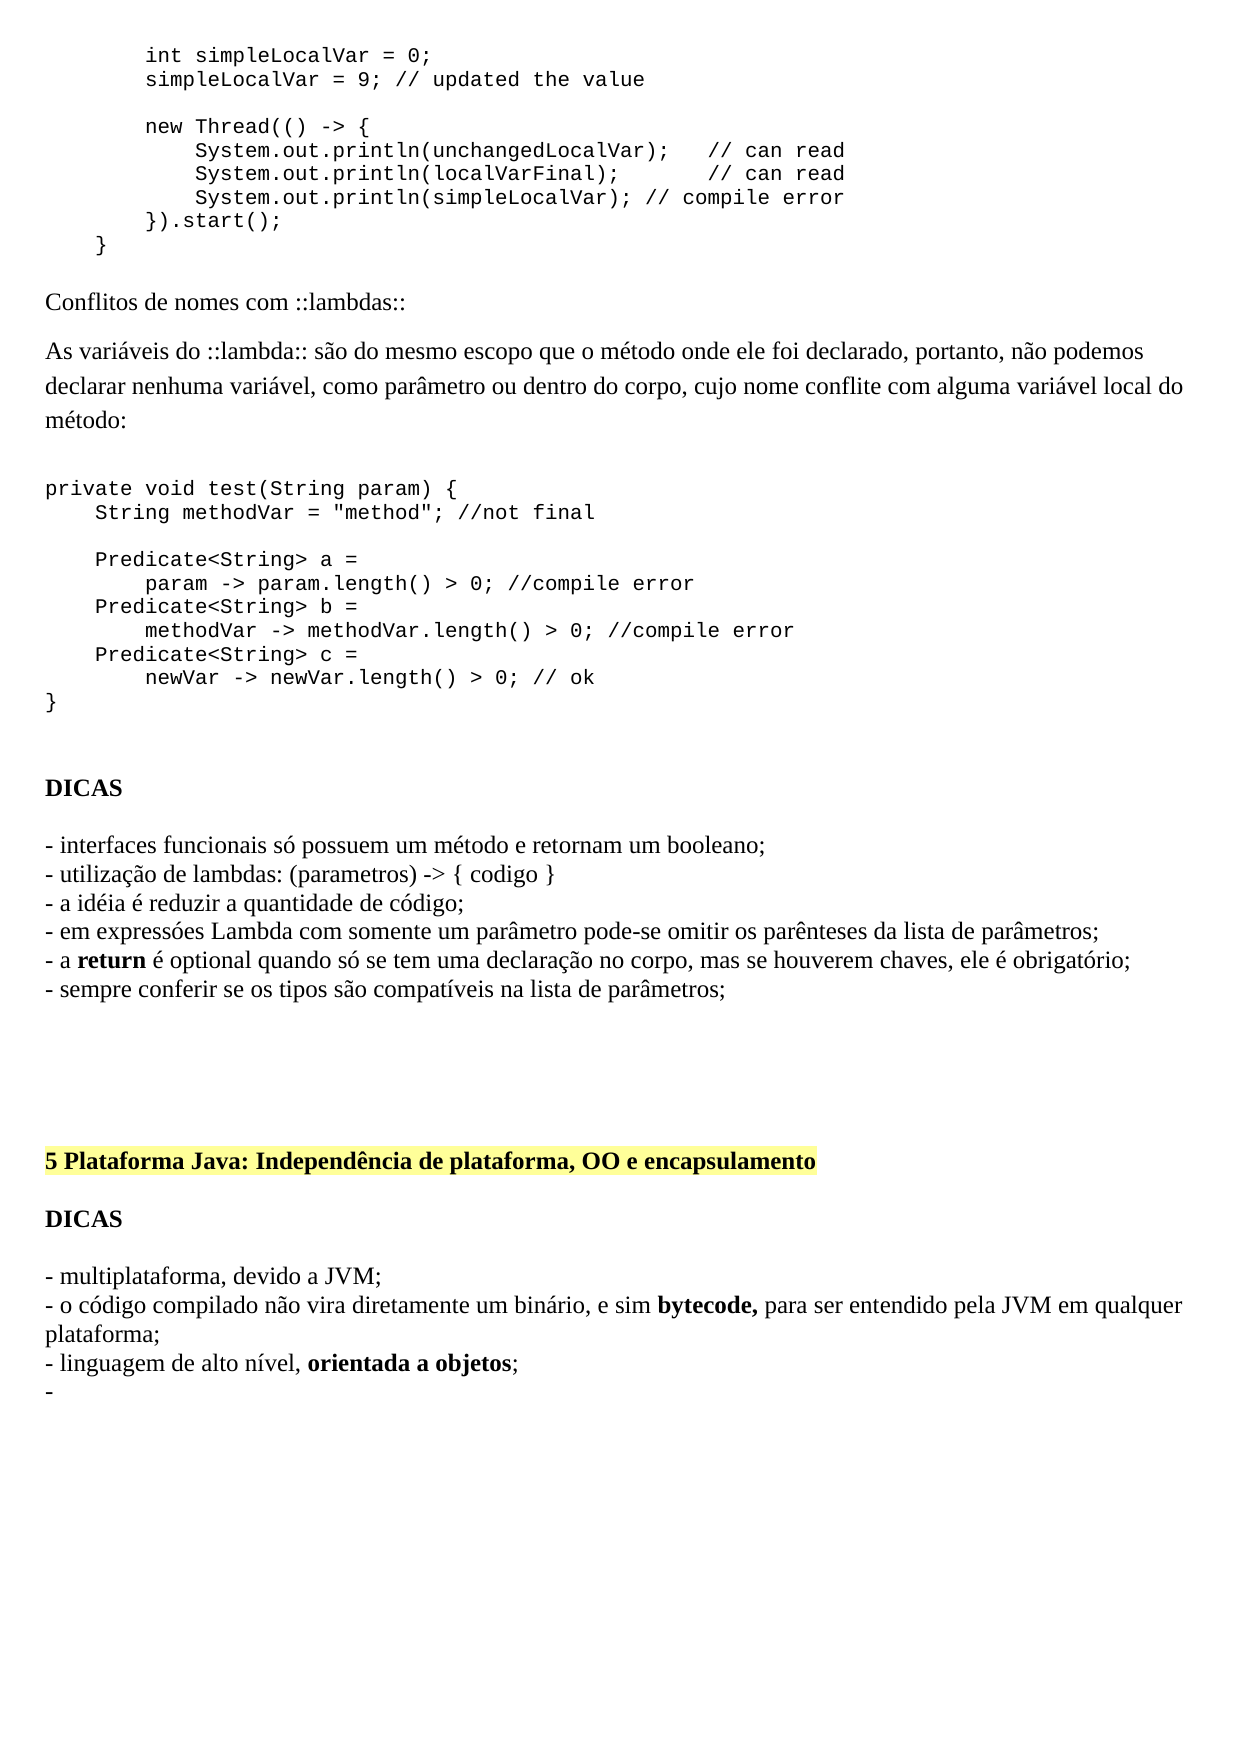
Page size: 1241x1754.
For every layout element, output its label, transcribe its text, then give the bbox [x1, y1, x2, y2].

text - a return é optional quando só se tem uma declaração no corpo, mas se houverem chaves, ele é obrigatório; [45, 945, 1196, 974]
text } [45, 234, 1196, 258]
text }).start(); [45, 211, 1196, 234]
text private void test(String param) { [45, 478, 1196, 502]
text System.out.println(localVarFinal); // can read [45, 163, 1196, 187]
text - interfaces funcionais só possuem um método e retornam um booleano; [45, 830, 1196, 859]
text newVar -> newVar.length() > 0; // ok [45, 667, 1196, 691]
text new Thread(() -> { [45, 116, 1196, 139]
text param -> param.length() > 0; //compile error [45, 573, 1196, 596]
text methodVar -> methodVar.length() > 0; //compile error [45, 620, 1196, 643]
text Predicate<String> b = [45, 596, 1196, 620]
text - multiplataforma, devido a JVM; [45, 1261, 1196, 1290]
text String methodVar = "method"; //not final [45, 502, 1196, 525]
text DICAS [45, 1204, 1196, 1233]
text simpleLocalVar = 9; // updated the value [45, 69, 1196, 92]
text } [45, 691, 1196, 714]
text DICAS [45, 773, 1196, 801]
text - a idéia é reduzir a quantidade de código; [45, 888, 1196, 916]
text Conflitos de nomes com ::lambdas:: [45, 287, 1196, 316]
text - sempre conferir se os tipos são compatíveis na lista de parâmetros; [45, 974, 1196, 1003]
text - o código compilado não vira diretamente um binário, e sim bytecode, para ser entendido pela JVM em qualquer plataforma; [45, 1290, 1196, 1348]
text - [45, 1376, 1196, 1405]
text Predicate<String> c = [45, 643, 1196, 667]
text System.out.println(unchangedLocalVar); // can read [45, 139, 1196, 163]
text Predicate<String> a = [45, 549, 1196, 573]
text 5 Plataforma Java: Independência de plataforma, OO e encapsulamento [45, 1146, 1196, 1175]
text - utilização de lambdas: (parametros) -> { codigo } [45, 859, 1196, 888]
text System.out.println(simpleLocalVar); // compile error [45, 187, 1196, 211]
text As variáveis do ::lambda:: são do mesmo escopo que o método onde ele foi declarado, portanto, não podemos declarar nenhuma variável, como parâmetro ou dentro do corpo, cujo nome conflite com alguma variável local do método: [45, 336, 1196, 434]
text int simpleLocalVar = 0; [45, 45, 1196, 69]
text - em expressóes Lambda com somente um parâmetro pode-se omitir os parênteses da lista de parâmetros; [45, 916, 1196, 945]
text - linguagem de alto nível, orientada a objetos; [45, 1348, 1196, 1376]
